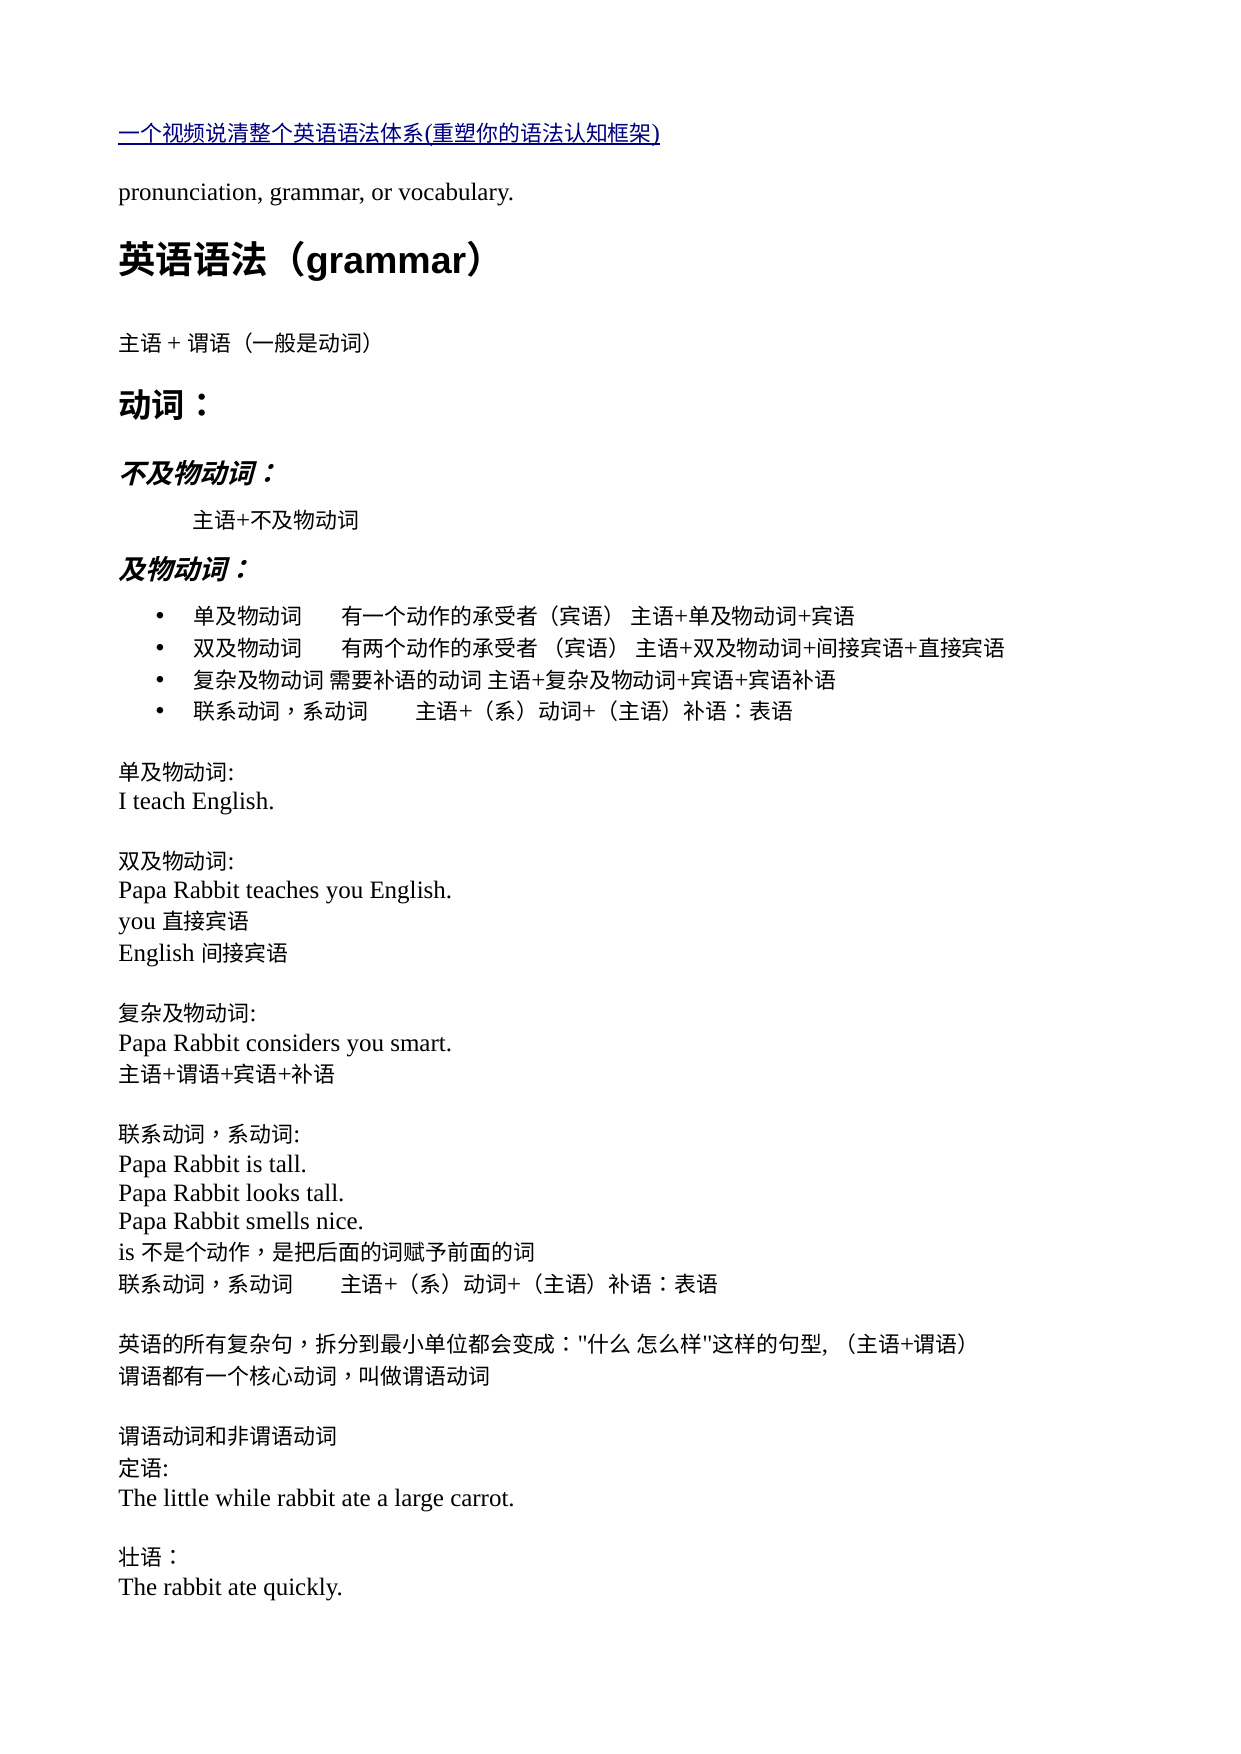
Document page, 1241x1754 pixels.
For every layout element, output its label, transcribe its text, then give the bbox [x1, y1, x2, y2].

text English 间接宾语 [118, 936, 1122, 968]
text Papa Rabbit looks tall. [118, 1178, 1122, 1206]
text 主语 + 谓语（一般是动词） [118, 326, 1122, 358]
text is 不是个动作，是把后面的词赋予前面的词 [118, 1235, 1122, 1267]
text Papa Rabbit teaches you English. [118, 876, 1122, 904]
text 联系动词，系动词: [118, 1117, 1122, 1149]
subtitle 及物动词： [118, 548, 1122, 587]
text Papa Rabbit smells nice. [118, 1206, 1122, 1235]
text 定语: [118, 1451, 1122, 1483]
text 主语+谓语+宾语+补语 [118, 1057, 1122, 1088]
text 英语的所有复杂句，拆分到最小单位都会变成："什么 怎么样"这样的句型, （主语+谓语） [118, 1327, 1122, 1359]
text 一个视频说清整个英语语法体系(重塑你的语法认知框架) [118, 118, 1122, 148]
text I teach English. [118, 786, 1122, 815]
text 谓语都有一个核心动词，叫做谓语动词 [118, 1359, 1122, 1391]
list 联系动词，系动词 主语+（系）动词+（主语）补语：表语 [156, 694, 1122, 726]
text 谓语动词和非谓语动词 [118, 1419, 1122, 1451]
text Papa Rabbit considers you smart. [118, 1028, 1122, 1057]
text you 直接宾语 [118, 904, 1122, 936]
text 单及物动词: [118, 755, 1122, 786]
text 主语+不及物动词 [118, 503, 1122, 535]
text 复杂及物动词: [118, 996, 1122, 1028]
text The rabbit ate quickly. [118, 1572, 1122, 1601]
text 壮语： [118, 1540, 1122, 1572]
text The little while rabbit ate a large carrot. [118, 1483, 1122, 1511]
subtitle 英语语法（grammar） [118, 230, 1122, 285]
subtitle 动词： [118, 378, 1122, 427]
list 单及物动词 有一个动作的承受者（宾语） 主语+单及物动词+宾语 [156, 599, 1122, 631]
subtitle 不及物动词： [118, 452, 1122, 491]
text 双及物动词: [118, 844, 1122, 876]
list 双及物动词 有两个动作的承受者 （宾语） 主语+双及物动词+间接宾语+直接宾语 [156, 631, 1122, 663]
text pronunciation, grammar, or vocabulary. [118, 177, 1122, 205]
text 联系动词，系动词 主语+（系）动词+（主语）补语：表语 [118, 1267, 1122, 1298]
list 复杂及物动词 需要补语的动词 主语+复杂及物动词+宾语+宾语补语 [156, 663, 1122, 694]
text Papa Rabbit is tall. [118, 1149, 1122, 1178]
